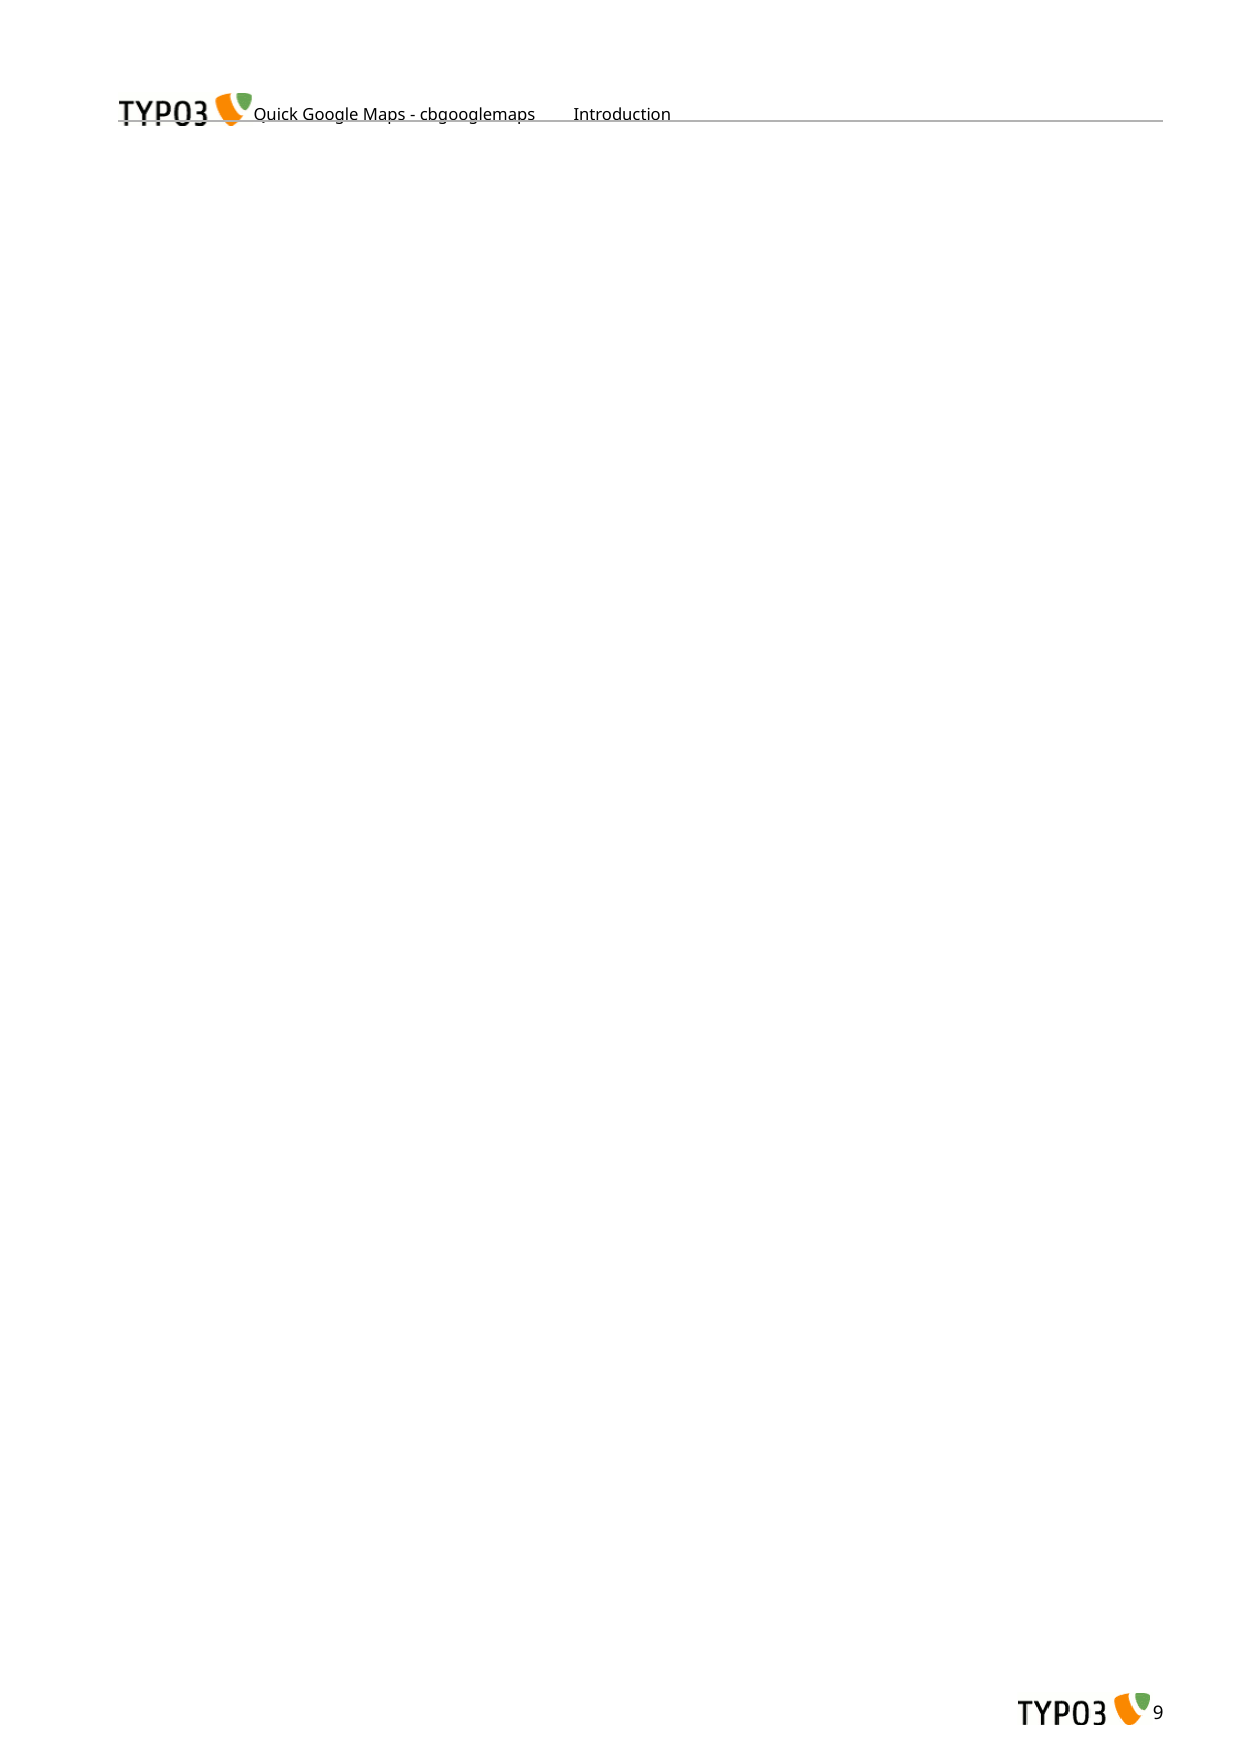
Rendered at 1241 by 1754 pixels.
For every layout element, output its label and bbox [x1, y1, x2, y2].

picture [118, 122, 254, 126]
picture [1017, 1692, 1153, 1725]
picture [118, 92, 254, 120]
